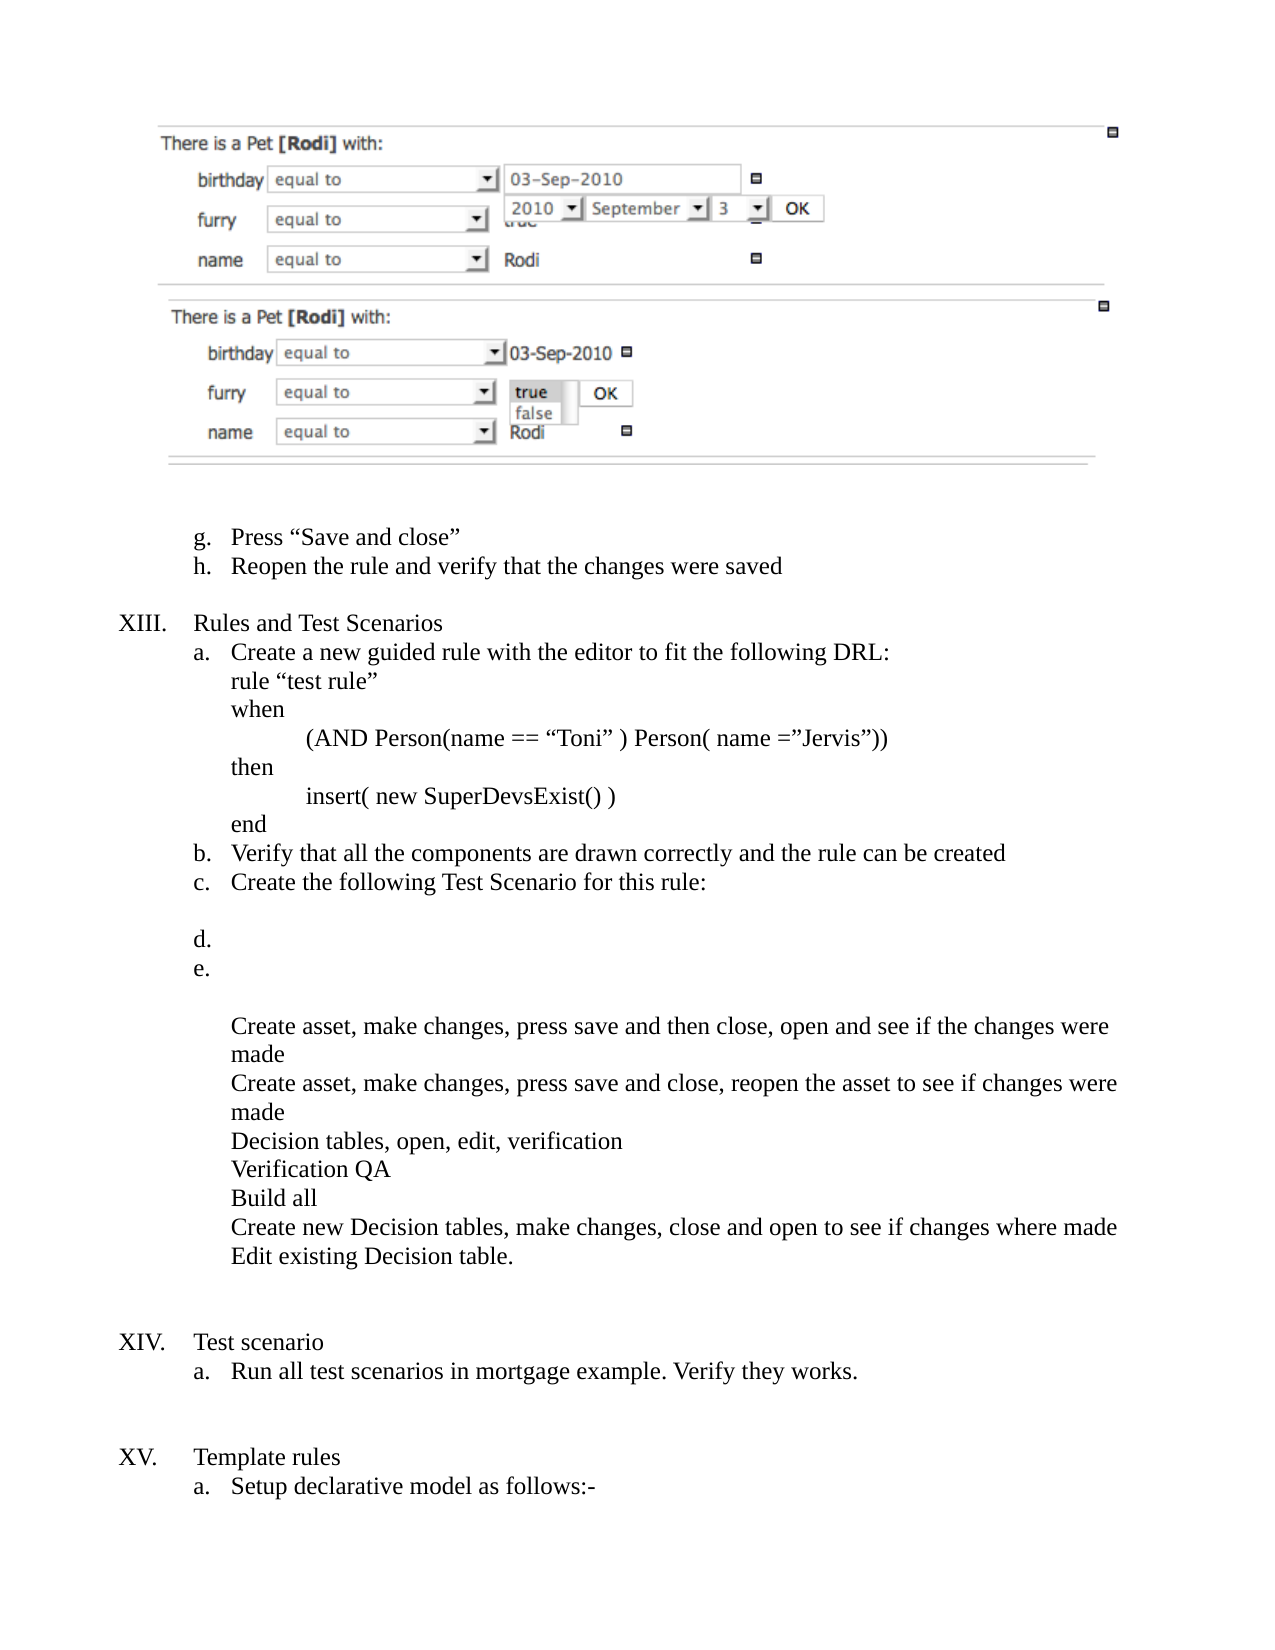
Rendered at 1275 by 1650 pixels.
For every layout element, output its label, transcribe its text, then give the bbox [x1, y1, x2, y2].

list Create asset, make changes, press save and close, reopen the asset to see if changes were made [193, 1068, 1157, 1126]
list Template rules [118, 1442, 1157, 1471]
picture [155, 118, 1120, 287]
list then [193, 752, 1157, 781]
list Test scenario [118, 1327, 1157, 1356]
list Reopen the rule and verify that the changes were saved [193, 551, 1157, 579]
picture [155, 295, 1120, 465]
list Decision tables, open, edit, verification [193, 1126, 1157, 1154]
list (AND Person(name == “Toni” ) Person( name =”Jervis”)) [118, 723, 1157, 752]
list Verify that all the components are drawn correctly and the rule can be created [193, 838, 1157, 867]
list end [193, 809, 1157, 838]
list Build all [193, 1183, 1157, 1212]
list Run all test scenarios in mortgage example. Verify they works. [193, 1356, 1157, 1384]
list Create new Decision tables, make changes, close and open to see if changes where made [193, 1212, 1157, 1241]
list Create asset, make changes, press save and then close, open and see if the changes were made [193, 1011, 1157, 1068]
list Edit existing Decision table. [193, 1241, 1157, 1269]
list Setup declarative model as follows:- [193, 1471, 1157, 1499]
list Verification QA [193, 1154, 1157, 1183]
list insert( new SuperDevsExist() ) [118, 781, 1157, 809]
list Rules and Test Scenarios [118, 608, 1157, 637]
list when [193, 694, 1157, 723]
list Create a new guided rule with the editor to fit the following DRL: [193, 637, 1157, 666]
list rule “test rule” [193, 666, 1157, 694]
list Create the following Test Scenario for this rule: [193, 867, 1157, 896]
list Press “Save and close” [193, 522, 1157, 551]
